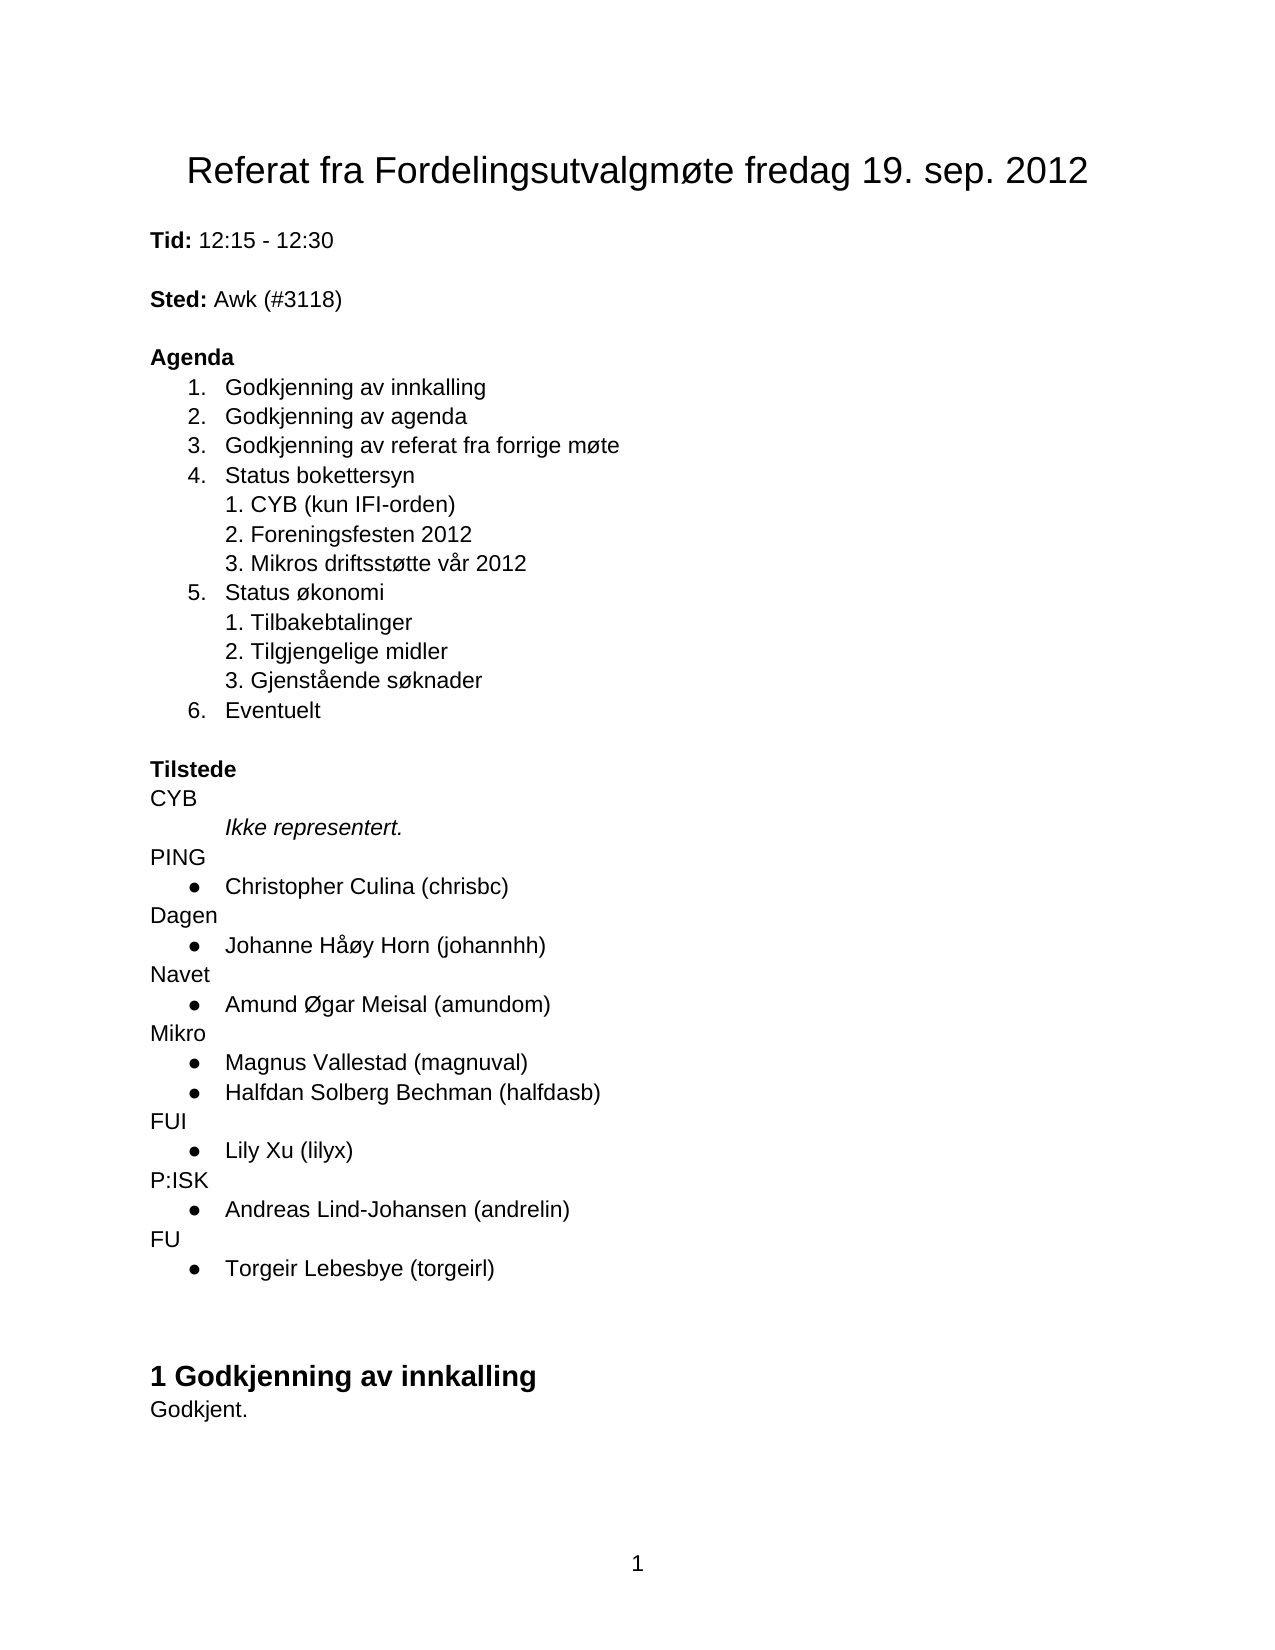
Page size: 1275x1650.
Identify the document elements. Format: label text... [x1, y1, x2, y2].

list Godkjenning av innkalling [187, 374, 1125, 400]
text 2. Foreningsfesten 2012 [150, 521, 1125, 547]
text 1. CYB (kun IFI-orden) [150, 492, 1125, 517]
text 1 Godkjenning av innkalling [150, 1360, 1125, 1392]
text Dagen [150, 903, 1125, 929]
text FUI [150, 1109, 1125, 1134]
list Johanne Håøy Horn (johannhh) [187, 932, 1125, 958]
text FU [150, 1226, 1125, 1252]
text Referat fra Fordelingsutvalgmøte fredag 19. sep. 2012 [150, 150, 1125, 192]
text 3. Mikros driftsstøtte vår 2012 [150, 551, 1125, 576]
list Godkjenning av referat fra forrige møte [187, 433, 1125, 459]
text Godkjent. [150, 1397, 1125, 1423]
list Godkjenning av agenda [187, 404, 1125, 429]
text CYB [150, 786, 1125, 811]
list Andreas Lind-Johansen (andrelin) [187, 1197, 1125, 1222]
list Halfdan Solberg Bechman (halfdasb) [187, 1079, 1125, 1105]
list Eventuelt [187, 697, 1125, 723]
text Tilstede [150, 756, 1125, 782]
list Magnus Vallestad (magnuval) [187, 1050, 1125, 1076]
list Christopher Culina (chrisbc) [187, 874, 1125, 899]
list Status bokettersyn [187, 462, 1125, 488]
text 1. Tilbakebtalinger 2. Tilgjengelige midler 3. Gjenstående søknader [150, 609, 1125, 694]
text Mikro [150, 1021, 1125, 1046]
text Ikke representert. [150, 815, 1125, 841]
text P:ISK [150, 1167, 1125, 1193]
text Agenda [150, 345, 1125, 371]
text Sted: Awk (#3118) [150, 286, 1125, 312]
list Torgeir Lebesbye (torgeirl) [187, 1256, 1125, 1281]
list Lily Xu (lilyx) [187, 1138, 1125, 1164]
list Amund Øgar Meisal (amundom) [187, 991, 1125, 1017]
text Tid: 12:15 - 12:30 [150, 227, 1125, 253]
list Status økonomi [187, 580, 1125, 606]
text PING [150, 844, 1125, 870]
text Navet [150, 962, 1125, 987]
